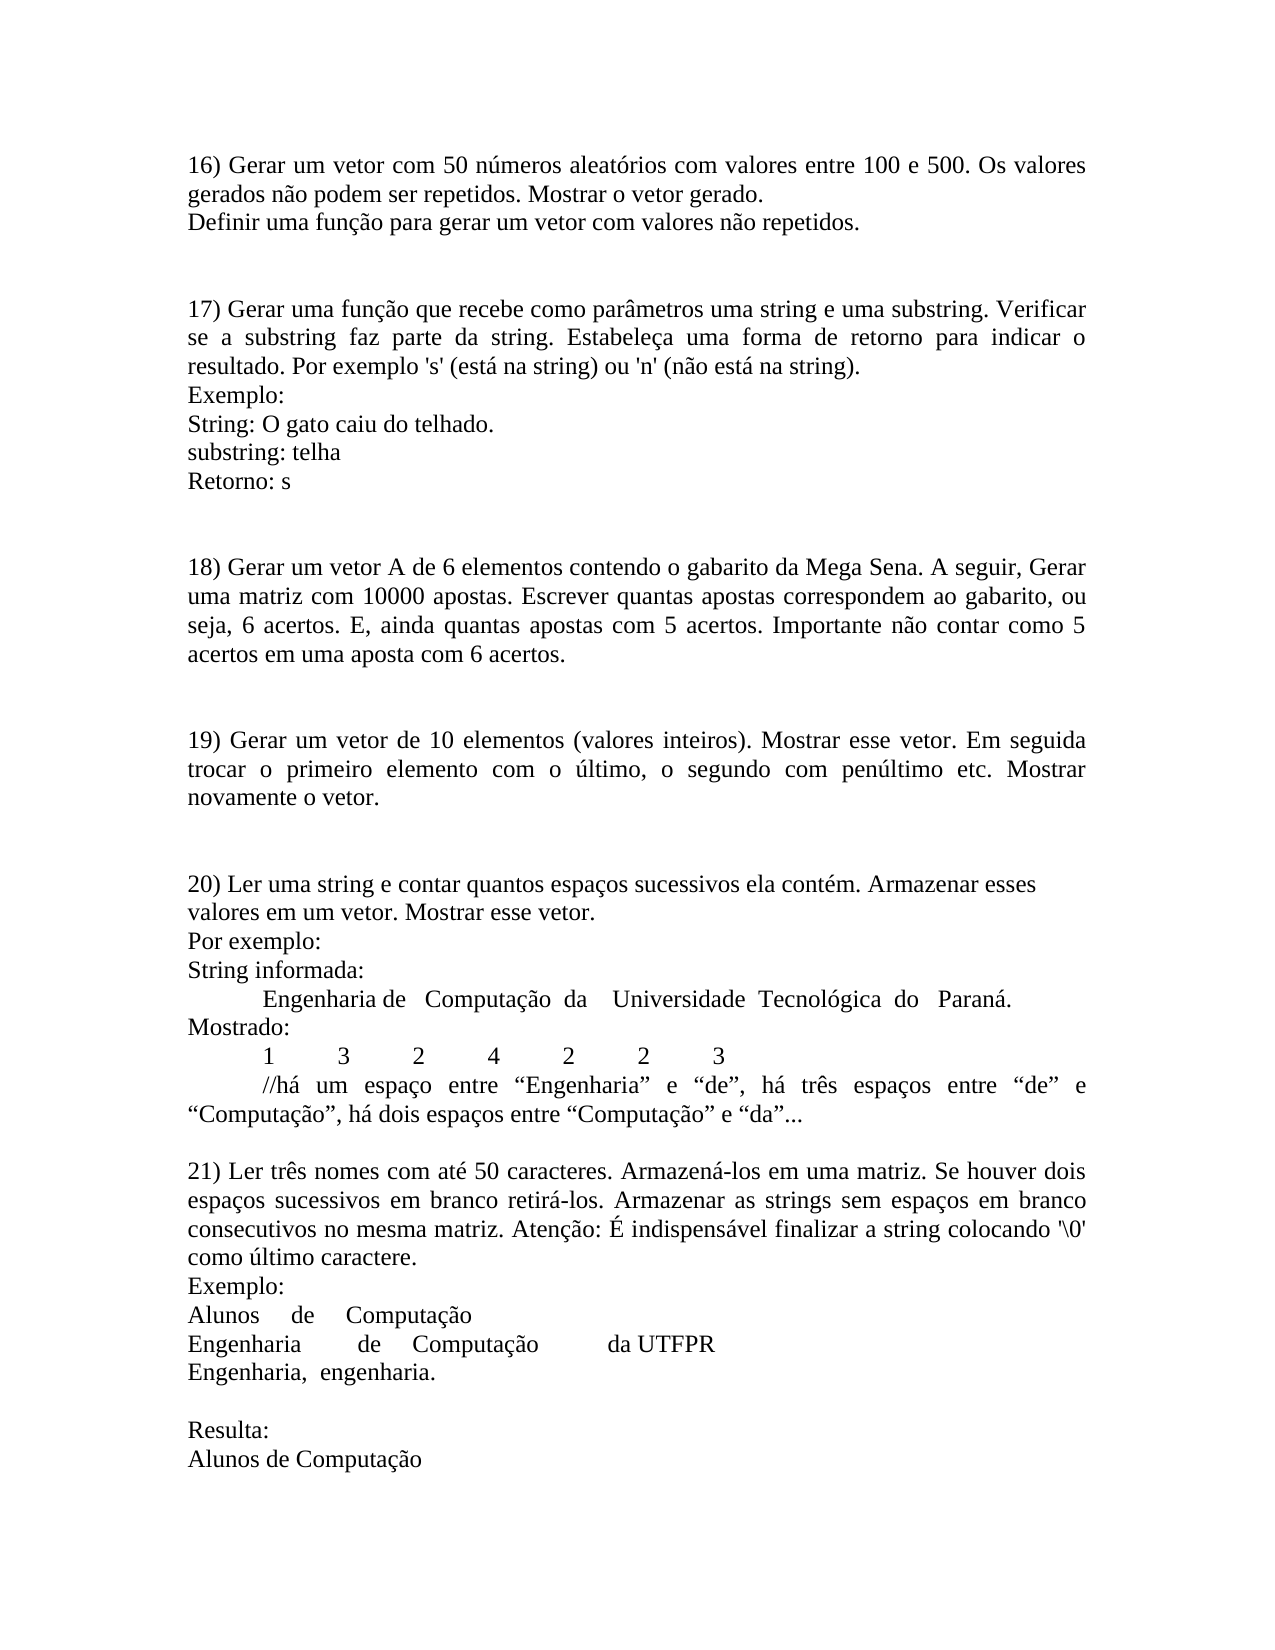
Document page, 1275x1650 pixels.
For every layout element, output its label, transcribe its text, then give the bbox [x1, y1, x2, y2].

text Engenharia de Computação da UTFPR [187, 1329, 1087, 1357]
text Alunos de Computação [187, 1300, 1087, 1329]
text 16) Gerar um vetor com 50 números aleatórios com valores entre 100 e 500. Os valores gerados não podem ser repetidos. Mostrar o vetor gerado. [187, 150, 1087, 207]
text Exemplo: [187, 1271, 1087, 1300]
text Retorno: s [187, 466, 1087, 495]
text 18) Gerar um vetor A de 6 elementos contendo o gabarito da Mega Sena. A seguir, Gerar uma matriz com 10000 apostas. Escrever quantas apostas correspondem ao gabarito, ou seja, 6 acertos. E, ainda quantas apostas com 5 acertos. Importante não contar como 5 acertos em uma aposta com 6 acertos. [187, 552, 1087, 667]
text Engenharia de Computação da Universidade Tecnológica do Paraná. [187, 984, 1087, 1012]
text String informada: [187, 955, 1087, 984]
text Definir uma função para gerar um vetor com valores não repetidos. [187, 207, 1087, 236]
text 21) Ler três nomes com até 50 caracteres. Armazená-los em uma matriz. Se houver dois espaços sucessivos em branco retirá-los. Armazenar as strings sem espaços em branco consecutivos no mesma matriz. Atenção: É indispensável finalizar a string colocando '\0' como último caractere. [187, 1156, 1087, 1271]
text substring: telha [187, 437, 1087, 466]
text Por exemplo: [187, 926, 1087, 955]
text 19) Gerar um vetor de 10 elementos (valores inteiros). Mostrar esse vetor. Em seguida trocar o primeiro elemento com o último, o segundo com penúltimo etc. Mostrar novamente o vetor. [187, 725, 1087, 811]
text Exemplo: [187, 380, 1087, 409]
text 20) Ler uma string e contar quantos espaços sucessivos ela contém. Armazenar esses valores em um vetor. Mostrar esse vetor. [187, 869, 1087, 926]
text //há um espaço entre “Engenharia” e “de”, há três espaços entre “de” e “Computação”, há dois espaços entre “Computação” e “da”... [187, 1070, 1087, 1127]
text Alunos de Computação [187, 1444, 1087, 1472]
text Engenharia, engenharia. [187, 1357, 1087, 1386]
text 1 3 2 4 2 2 3 [187, 1041, 1087, 1070]
text String: O gato caiu do telhado. [187, 409, 1087, 437]
text Mostrado: [187, 1012, 1087, 1041]
text 17) Gerar uma função que recebe como parâmetros uma string e uma substring. Verificar se a substring faz parte da string. Estabeleça uma forma de retorno para indicar o resultado. Por exemplo 's' (está na string) ou 'n' (não está na string). [187, 294, 1087, 380]
text Resulta: [187, 1415, 1087, 1444]
